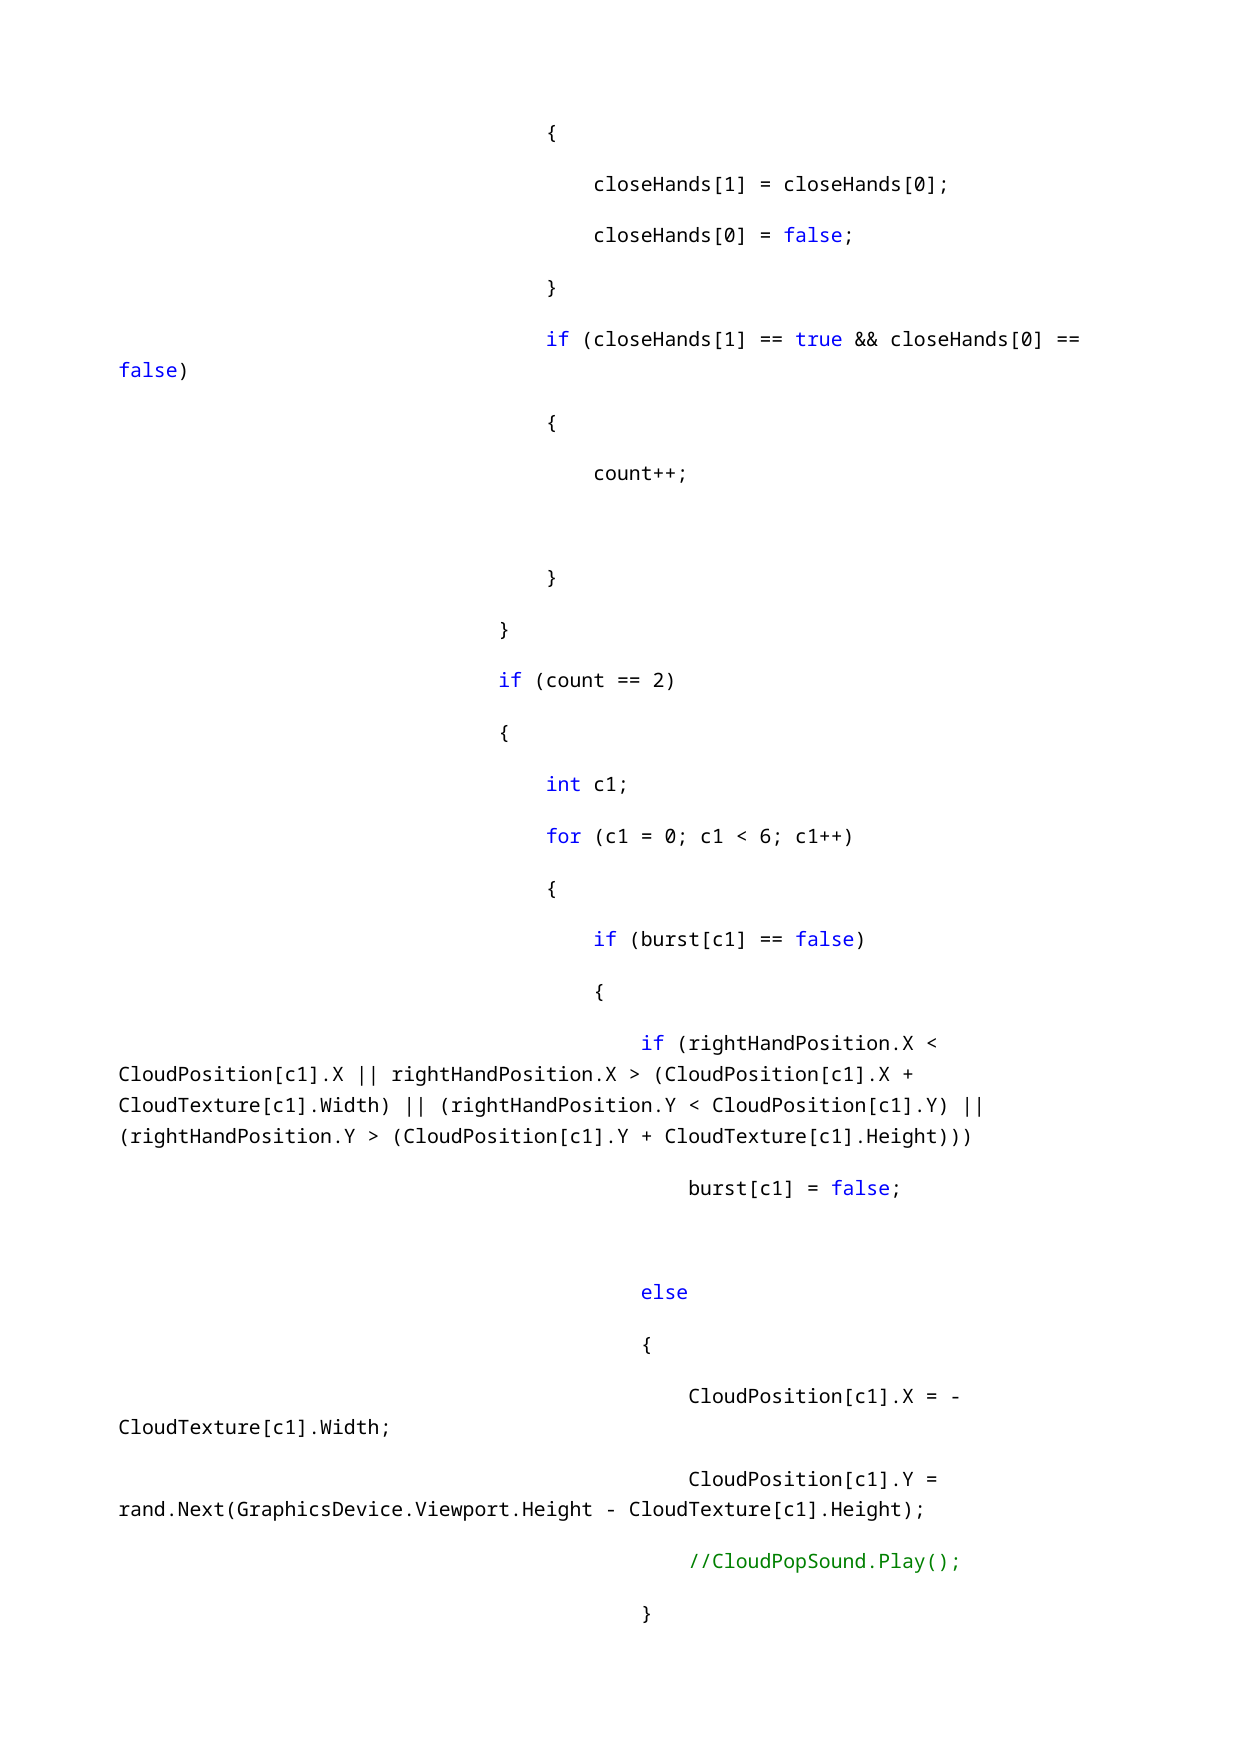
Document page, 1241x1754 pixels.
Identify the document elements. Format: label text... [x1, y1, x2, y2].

text for (c1 = 0; c1 < 6; c1++) [118, 822, 1122, 849]
text } [118, 273, 1122, 300]
text CloudPosition[c1].Y = rand.Next(GraphicsDevice.Viewport.Height - CloudTexture[c1].Height); [118, 1465, 1122, 1523]
text { [118, 118, 1122, 145]
text } [118, 615, 1122, 642]
text { [118, 408, 1122, 435]
text if (rightHandPosition.X < CloudPosition[c1].X || rightHandPosition.X > (CloudPosition[c1].X + CloudTexture[c1].Width) || (rightHandPosition.Y < CloudPosition[c1].Y) || (rightHandPosition.Y > (CloudPosition[c1].Y + CloudTexture[c1].Height))) [118, 1029, 1122, 1149]
text closeHands[1] = closeHands[0]; [118, 170, 1122, 197]
text count++; [118, 460, 1122, 487]
text closeHands[0] = false; [118, 222, 1122, 249]
text } [118, 1599, 1122, 1626]
text burst[c1] = false; [118, 1174, 1122, 1201]
text { [118, 1330, 1122, 1357]
text if (burst[c1] == false) [118, 926, 1122, 953]
text } [118, 563, 1122, 590]
text CloudPosition[c1].X = -CloudTexture[c1].Width; [118, 1382, 1122, 1440]
text { [118, 977, 1122, 1004]
text if (count == 2) [118, 667, 1122, 694]
text if (closeHands[1] == true && closeHands[0] == false) [118, 325, 1122, 383]
text int c1; [118, 770, 1122, 797]
text { [118, 718, 1122, 746]
text else [118, 1278, 1122, 1306]
text { [118, 874, 1122, 901]
text //CloudPopSound.Play(); [118, 1547, 1122, 1574]
